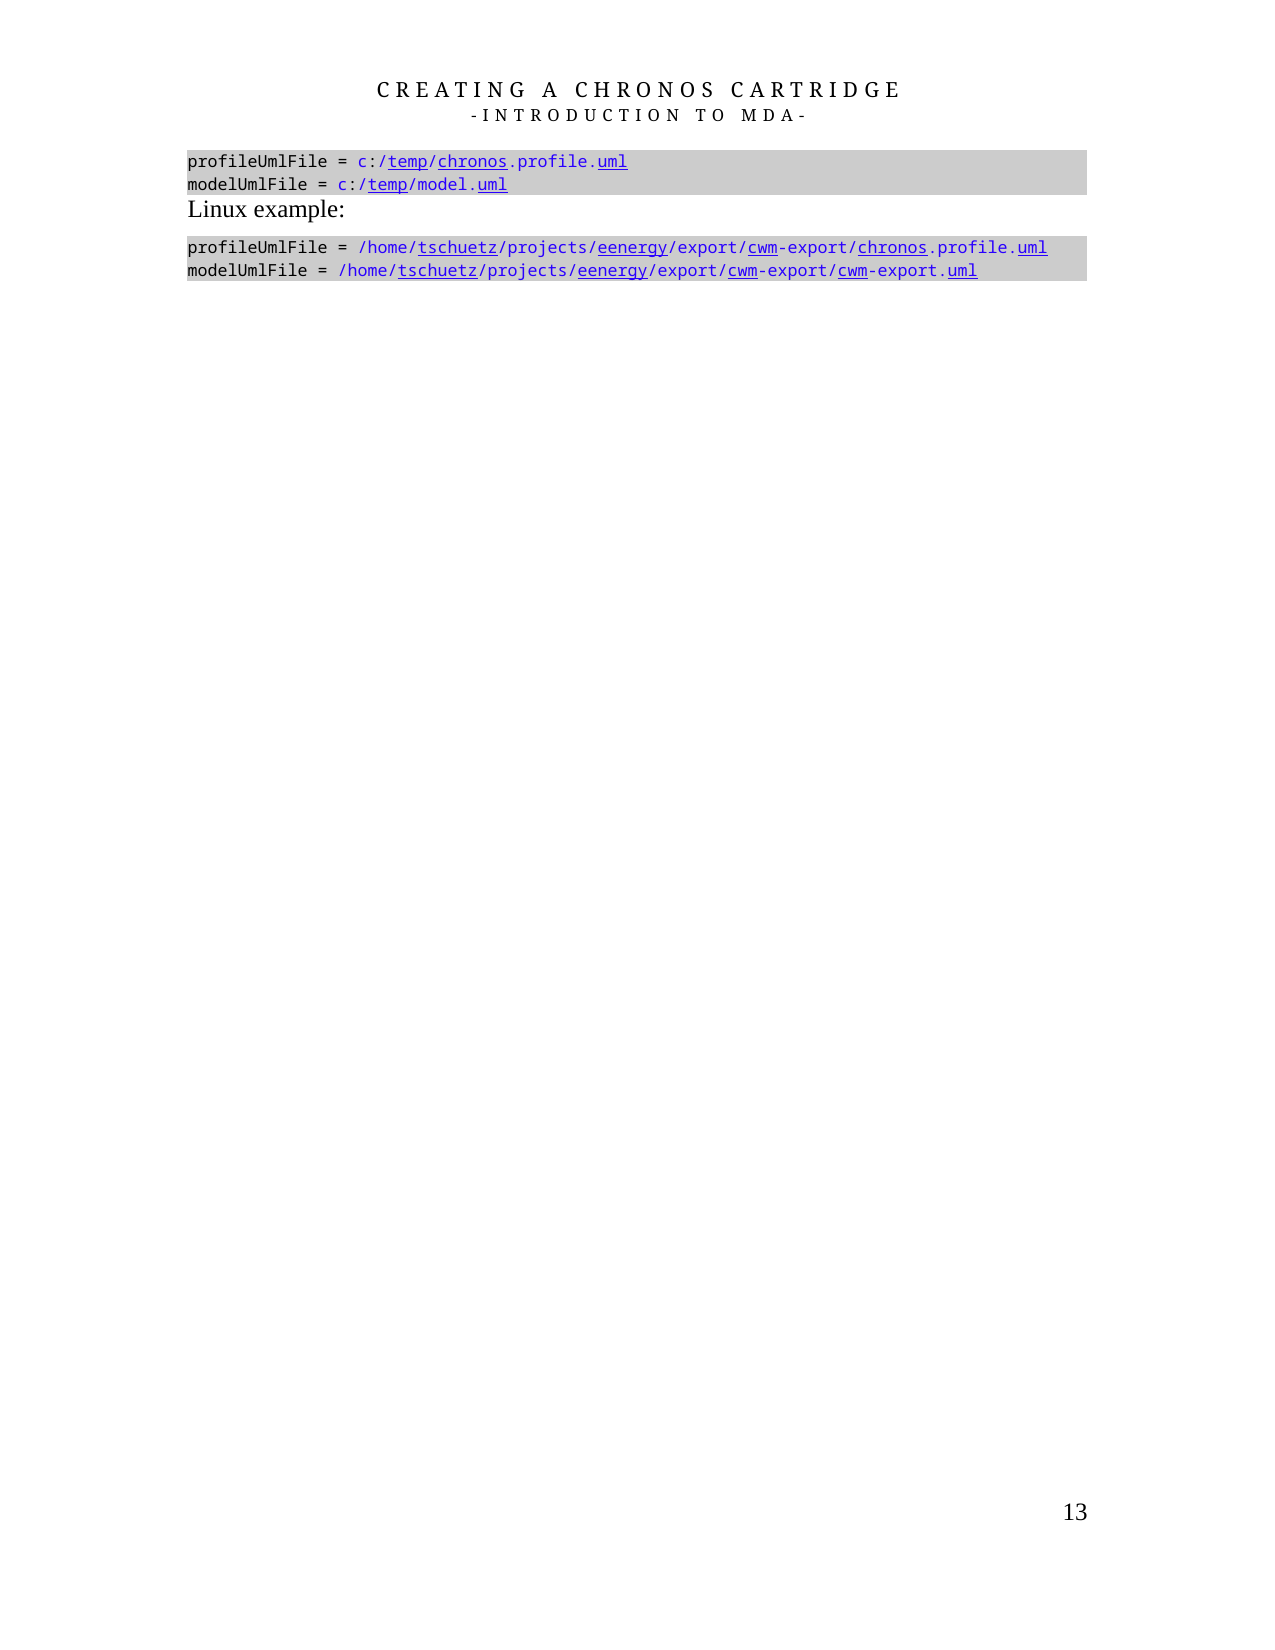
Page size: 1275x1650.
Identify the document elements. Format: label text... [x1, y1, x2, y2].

text Linux example: [187, 195, 1087, 223]
text profileUmlFile = /home/tschuetz/projects/eenergy/export/cwm-export/chronos.profile.uml [187, 236, 1087, 258]
text profileUmlFile = c:/temp/chronos.profile.uml [187, 150, 1087, 173]
text modelUmlFile = c:/temp/model.uml [187, 173, 1087, 195]
text modelUmlFile = /home/tschuetz/projects/eenergy/export/cwm-export/cwm-export.uml [187, 258, 1087, 281]
